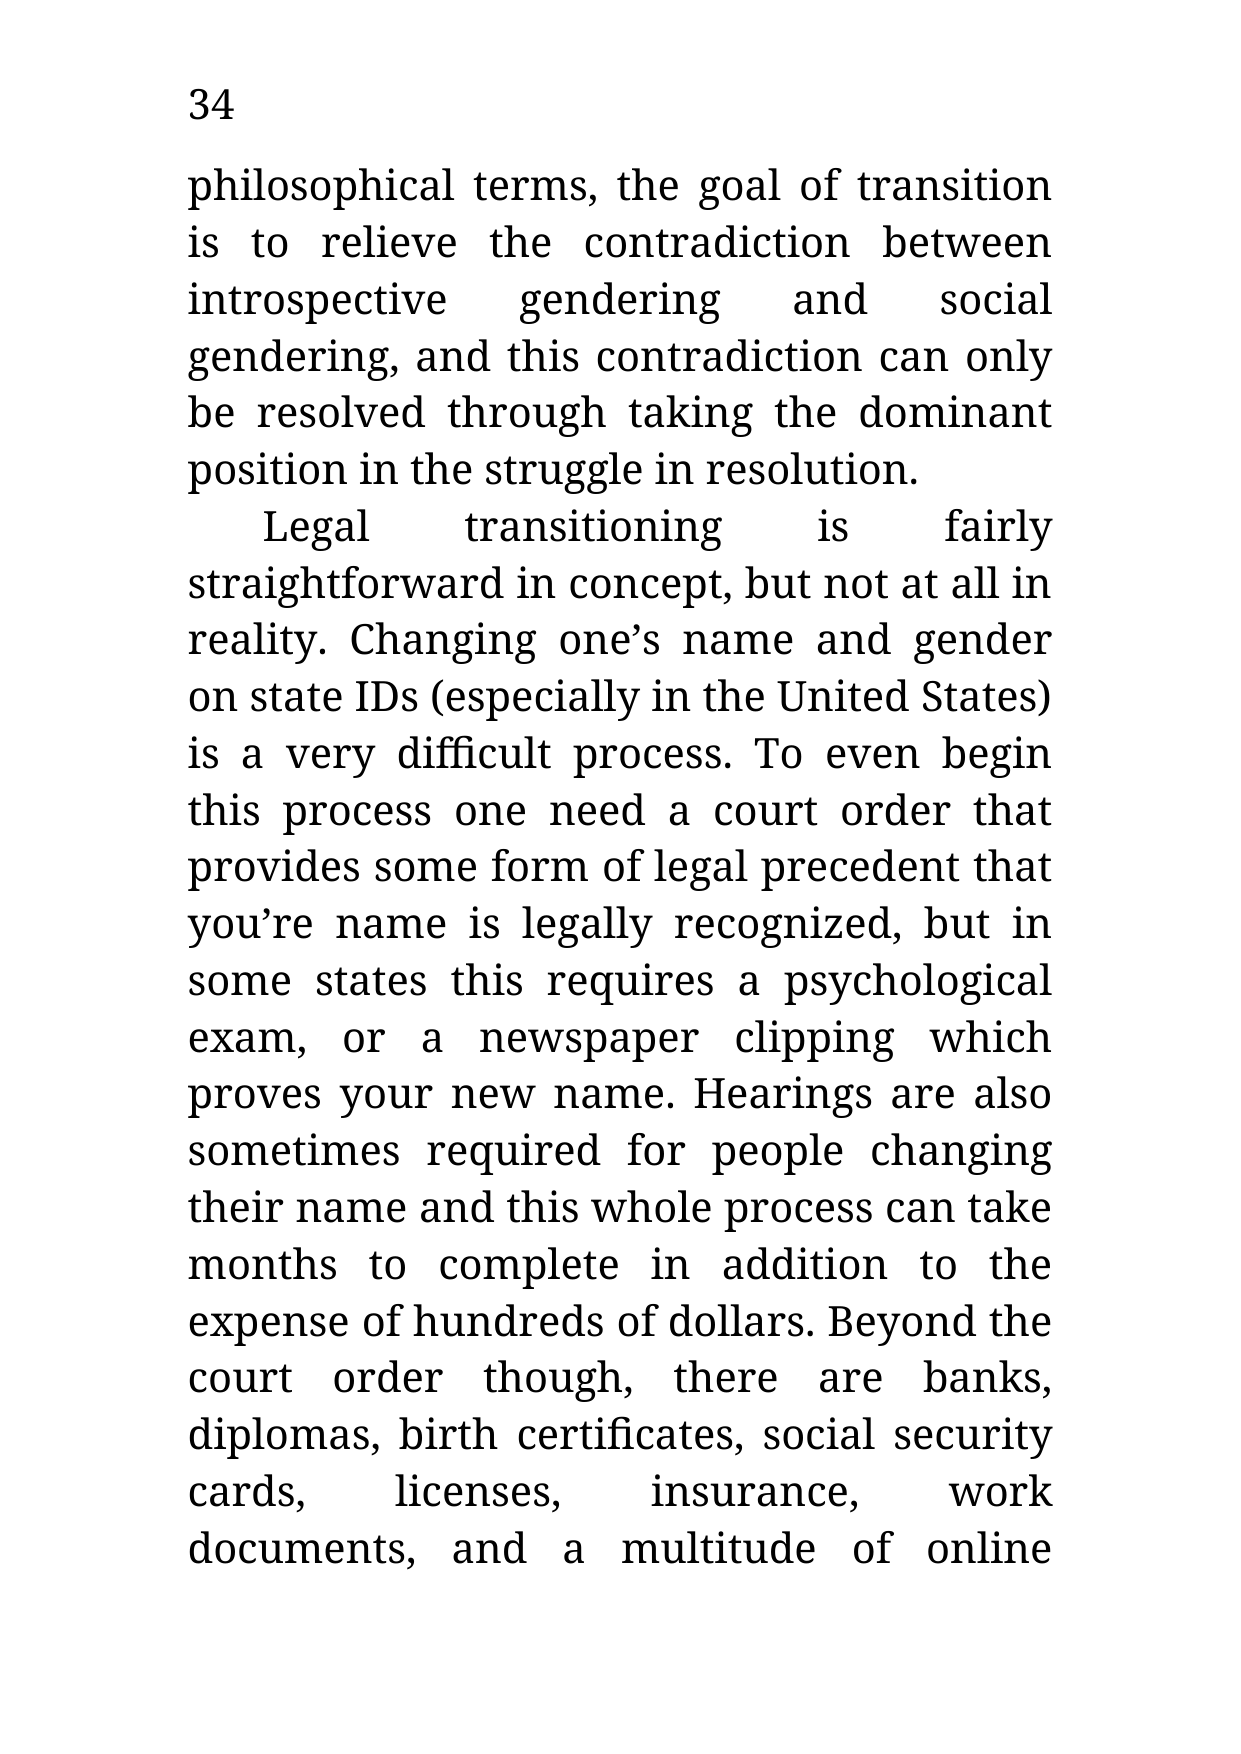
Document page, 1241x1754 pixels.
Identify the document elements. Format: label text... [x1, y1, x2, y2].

text philosophical terms, the goal of transition is to relieve the contradiction between introspective gendering and social gendering, and this contradiction can only be resolved through taking the dominant position in the struggle in resolution. [187, 156, 1053, 497]
text Legal transitioning is fairly straightforward in concept, but not at all in reality. Changing one’s name and gender on state IDs (especially in the United States) is a very difficult process. To even begin this process one need a court order that provides some form of legal precedent that you’re name is legally recognized, but in some states this requires a psychological exam, or a newspaper clipping which proves your new name. Hearings are also sometimes required for people changing their name and this whole process can take months to complete in addition to the expense of hundreds of dollars. Beyond the court order though, there are banks, diplomas, birth certificates, social security cards, licenses, insurance, work documents, and a multitude of online [187, 497, 1053, 1575]
